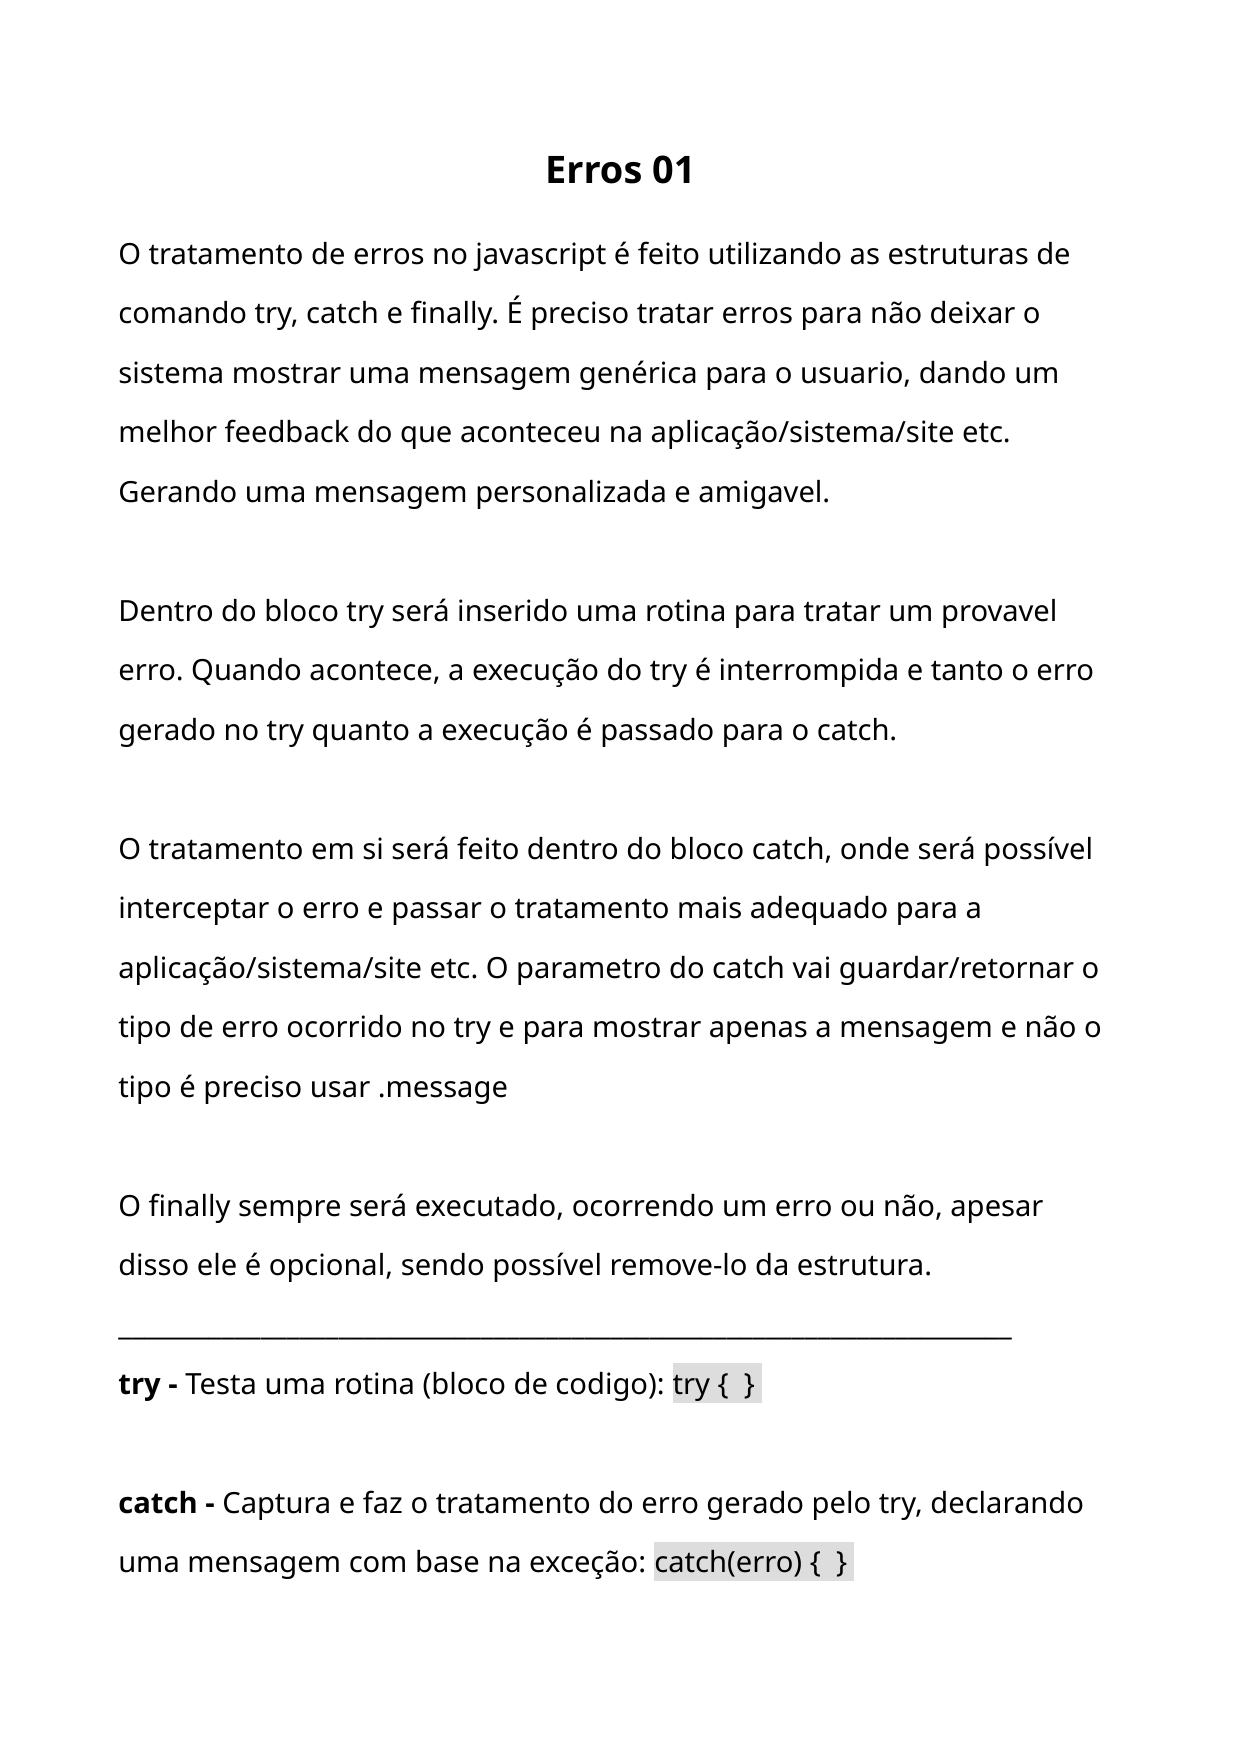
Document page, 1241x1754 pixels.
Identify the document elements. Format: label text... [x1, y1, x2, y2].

text catch - Captura e faz o tratamento do erro gerado pelo try, declarando uma mensagem com base na exceção: catch(erro) { } [118, 1482, 1122, 1581]
text O finally sempre será executado, ocorrendo um erro ou não, apesar disso ele é opcional, sendo possível remove-lo da estrutura. [118, 1185, 1122, 1284]
text _____________________________________________________________________ [118, 1304, 1122, 1343]
subtitle Erros 01 [118, 143, 1122, 195]
text try - Testa uma rotina (bloco de codigo): try { } [118, 1363, 1122, 1403]
text Dentro do bloco try será inserido uma rotina para tratar um provavel erro. Quando acontece, a execução do try é interrompida e tanto o erro gerado no try quanto a execução é passado para o catch. [118, 590, 1122, 749]
text O tratamento de erros no javascript é feito utilizando as estruturas de comando try, catch e finally. É preciso tratar erros para não deixar o sistema mostrar uma mensagem genérica para o usuario, dando um melhor feedback do que aconteceu na aplicação/sistema/site etc. Gerando uma mensagem personalizada e amigavel. [118, 233, 1122, 511]
text O tratamento em si será feito dentro do bloco catch, onde será possível interceptar o erro e passar o tratamento mais adequado para a aplicação/sistema/site etc. O parametro do catch vai guardar/retornar o tipo de erro ocorrido no try e para mostrar apenas a mensagem e não o tipo é preciso usar .message [118, 828, 1122, 1106]
